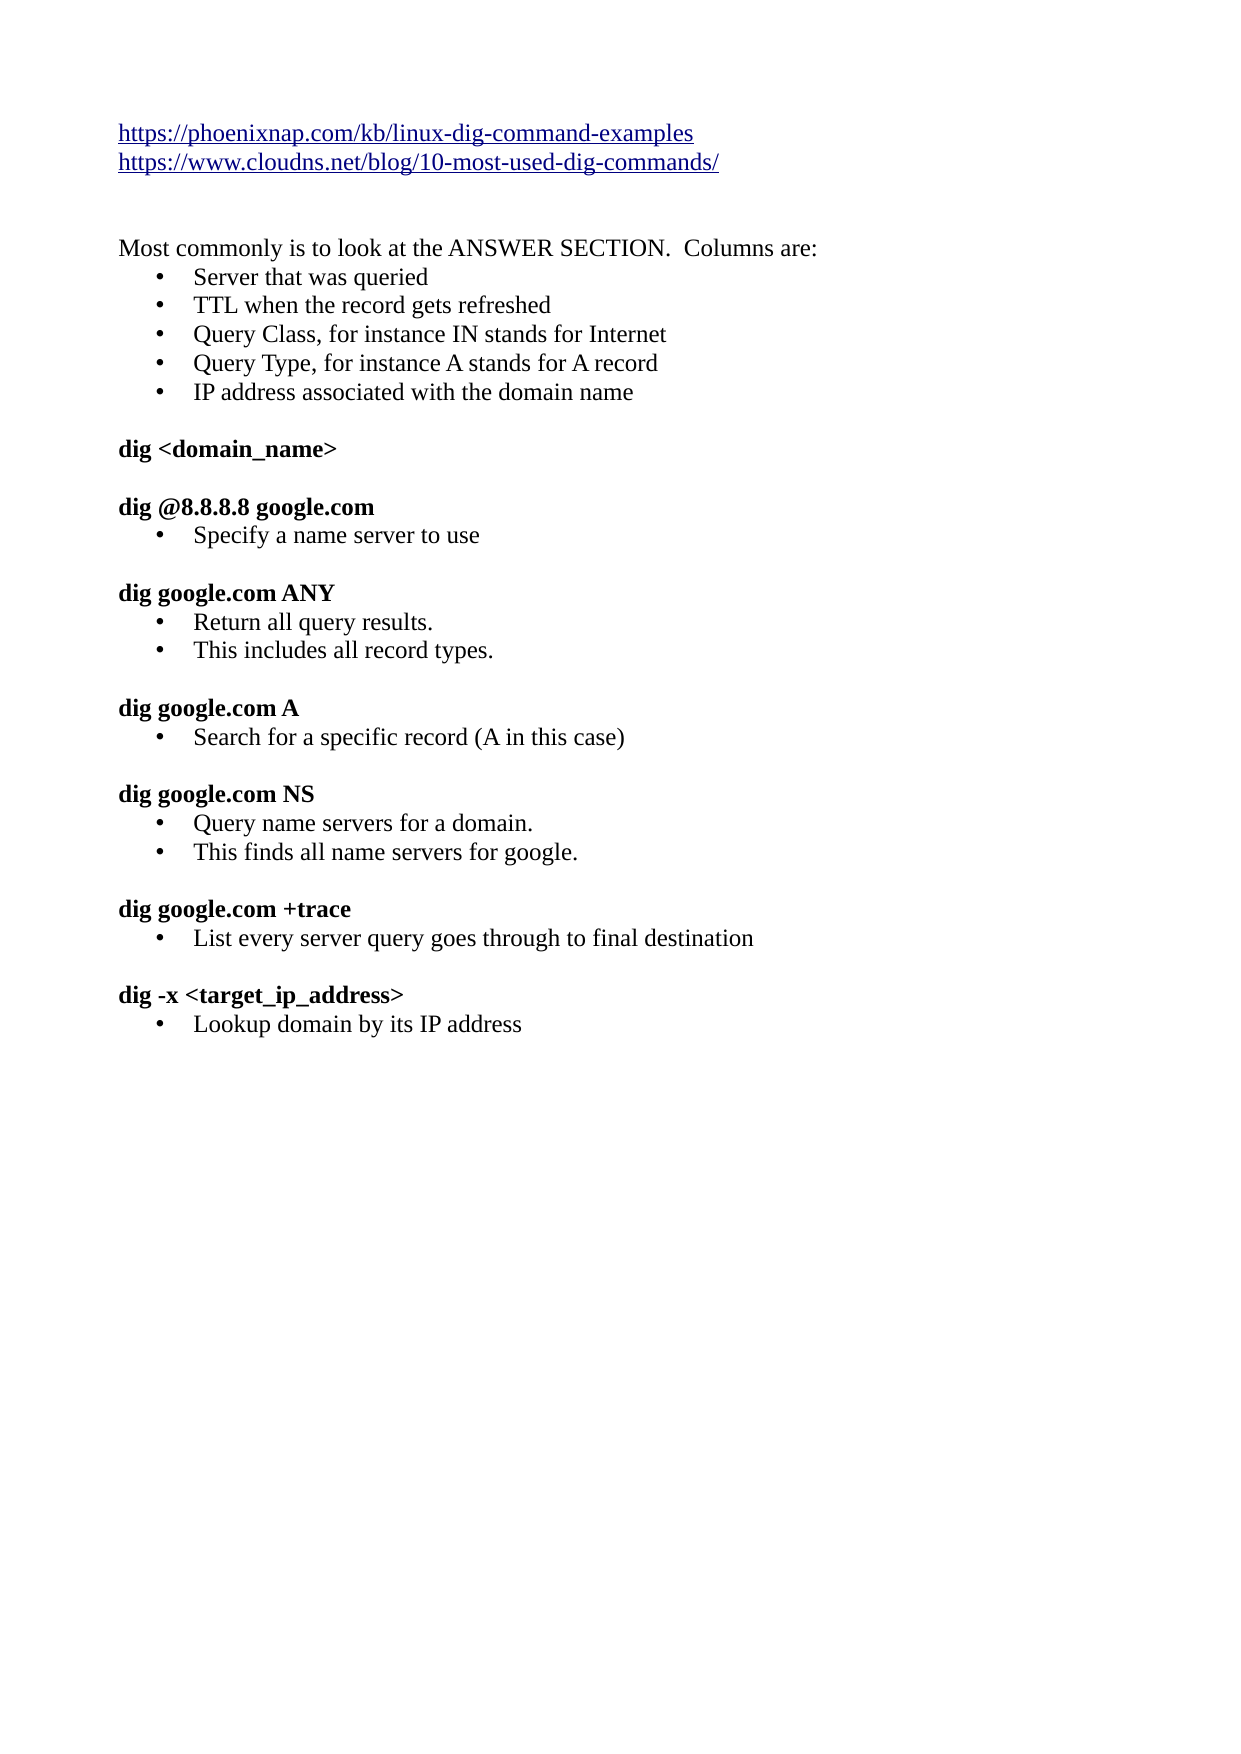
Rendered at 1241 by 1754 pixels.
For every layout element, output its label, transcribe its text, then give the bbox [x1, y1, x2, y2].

list Query Class, for instance IN stands for Internet [156, 319, 1122, 348]
text https://www.cloudns.net/blog/10-most-used-dig-commands/ [118, 147, 1122, 176]
list IP address associated with the domain name [156, 377, 1122, 406]
text dig google.com ANY [118, 578, 1122, 607]
list Search for a specific record (A in this case) [156, 722, 1122, 751]
text dig google.com A [118, 693, 1122, 722]
list This includes all record types. [156, 636, 1122, 664]
list TTL when the record gets refreshed [156, 291, 1122, 319]
text dig google.com NS [118, 779, 1122, 808]
list This finds all name servers for google. [156, 837, 1122, 866]
list Return all query results. [156, 607, 1122, 636]
list Query name servers for a domain. [156, 808, 1122, 837]
list Specify a name server to use [156, 521, 1122, 549]
list Server that was queried [156, 262, 1122, 291]
list List every server query goes through to final destination [156, 923, 1122, 952]
text dig <domain_name> [118, 434, 1122, 463]
text dig google.com +trace [118, 894, 1122, 923]
text dig @8.8.8.8 google.com [118, 492, 1122, 521]
text Most commonly is to look at the ANSWER SECTION. Columns are: [118, 233, 1122, 262]
text https://phoenixnap.com/kb/linux-dig-command-examples [118, 118, 1122, 147]
text dig -x <target_ip_address> [118, 981, 1122, 1009]
list Query Type, for instance A stands for A record [156, 348, 1122, 377]
list Lookup domain by its IP address [156, 1009, 1122, 1038]
